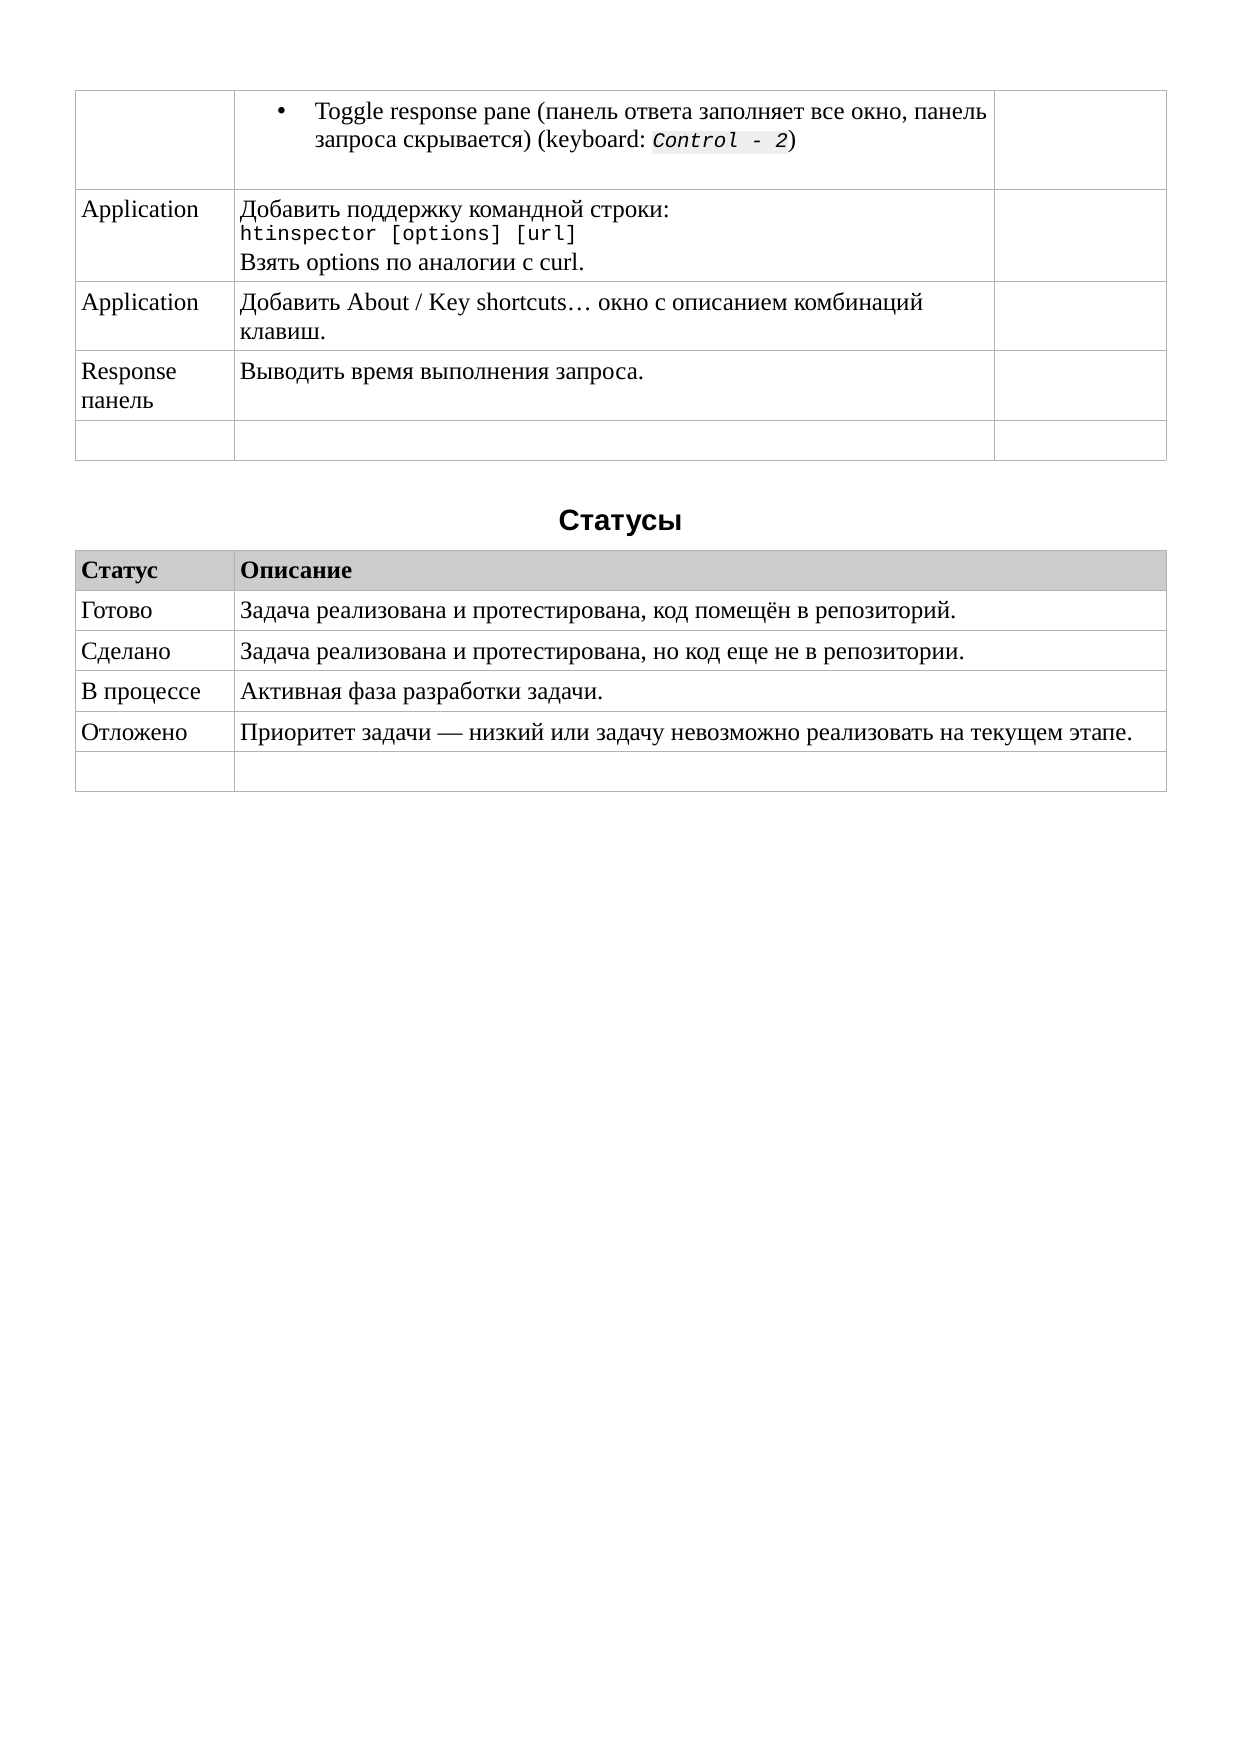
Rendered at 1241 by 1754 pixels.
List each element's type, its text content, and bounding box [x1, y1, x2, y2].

table_cell [995, 421, 1166, 460]
table_header Описание [235, 551, 1166, 590]
table_cell Добавить About / Key shortcuts… окно с описанием комбинаций клавиш. [235, 282, 994, 350]
table_header Статус [76, 551, 234, 590]
table_cell [995, 91, 1166, 189]
table_cell Application [76, 190, 234, 281]
table_cell Готово [76, 591, 234, 630]
table_cell Добавить меню View: Toggle request pane (панель запроса заполняет все окно, панель ответа скрывается) (keyboard: Control - 1) Toggle response pane (панель ответа заполняет все окно, панель запроса скрывается) (keyboard: Control - 2) [235, 91, 994, 189]
table_cell [76, 752, 234, 791]
table_cell Приоритет задачи — низкий или задачу невозможно реализовать на текущем этапе. [235, 712, 1166, 751]
table_cell Задача реализована и протестирована, код помещён в репозиторий. [235, 591, 1166, 630]
table_cell Application [76, 282, 234, 350]
table_cell Выводить время выполнения запроса. [235, 351, 994, 419]
table_cell В процессе [76, 671, 234, 711]
table_cell Добавить поддержку командной строки: htinspector [options] [url] Взять options по аналогии с curl. [235, 190, 994, 281]
table_cell [995, 351, 1166, 419]
table_cell [76, 91, 234, 189]
subtitle Статусы [75, 503, 1166, 537]
table_cell Задача реализована и протестирована, но код еще не в репозитории. [235, 631, 1166, 670]
table_cell Активная фаза разработки задачи. [235, 671, 1166, 711]
table_cell [995, 190, 1166, 281]
table_cell [995, 282, 1166, 350]
table_cell Отложено [76, 712, 234, 751]
table_cell [235, 752, 1166, 791]
table_cell Сделано [76, 631, 234, 670]
table_cell [76, 421, 234, 460]
table_cell [235, 421, 994, 460]
table_cell Response панель [76, 351, 234, 419]
